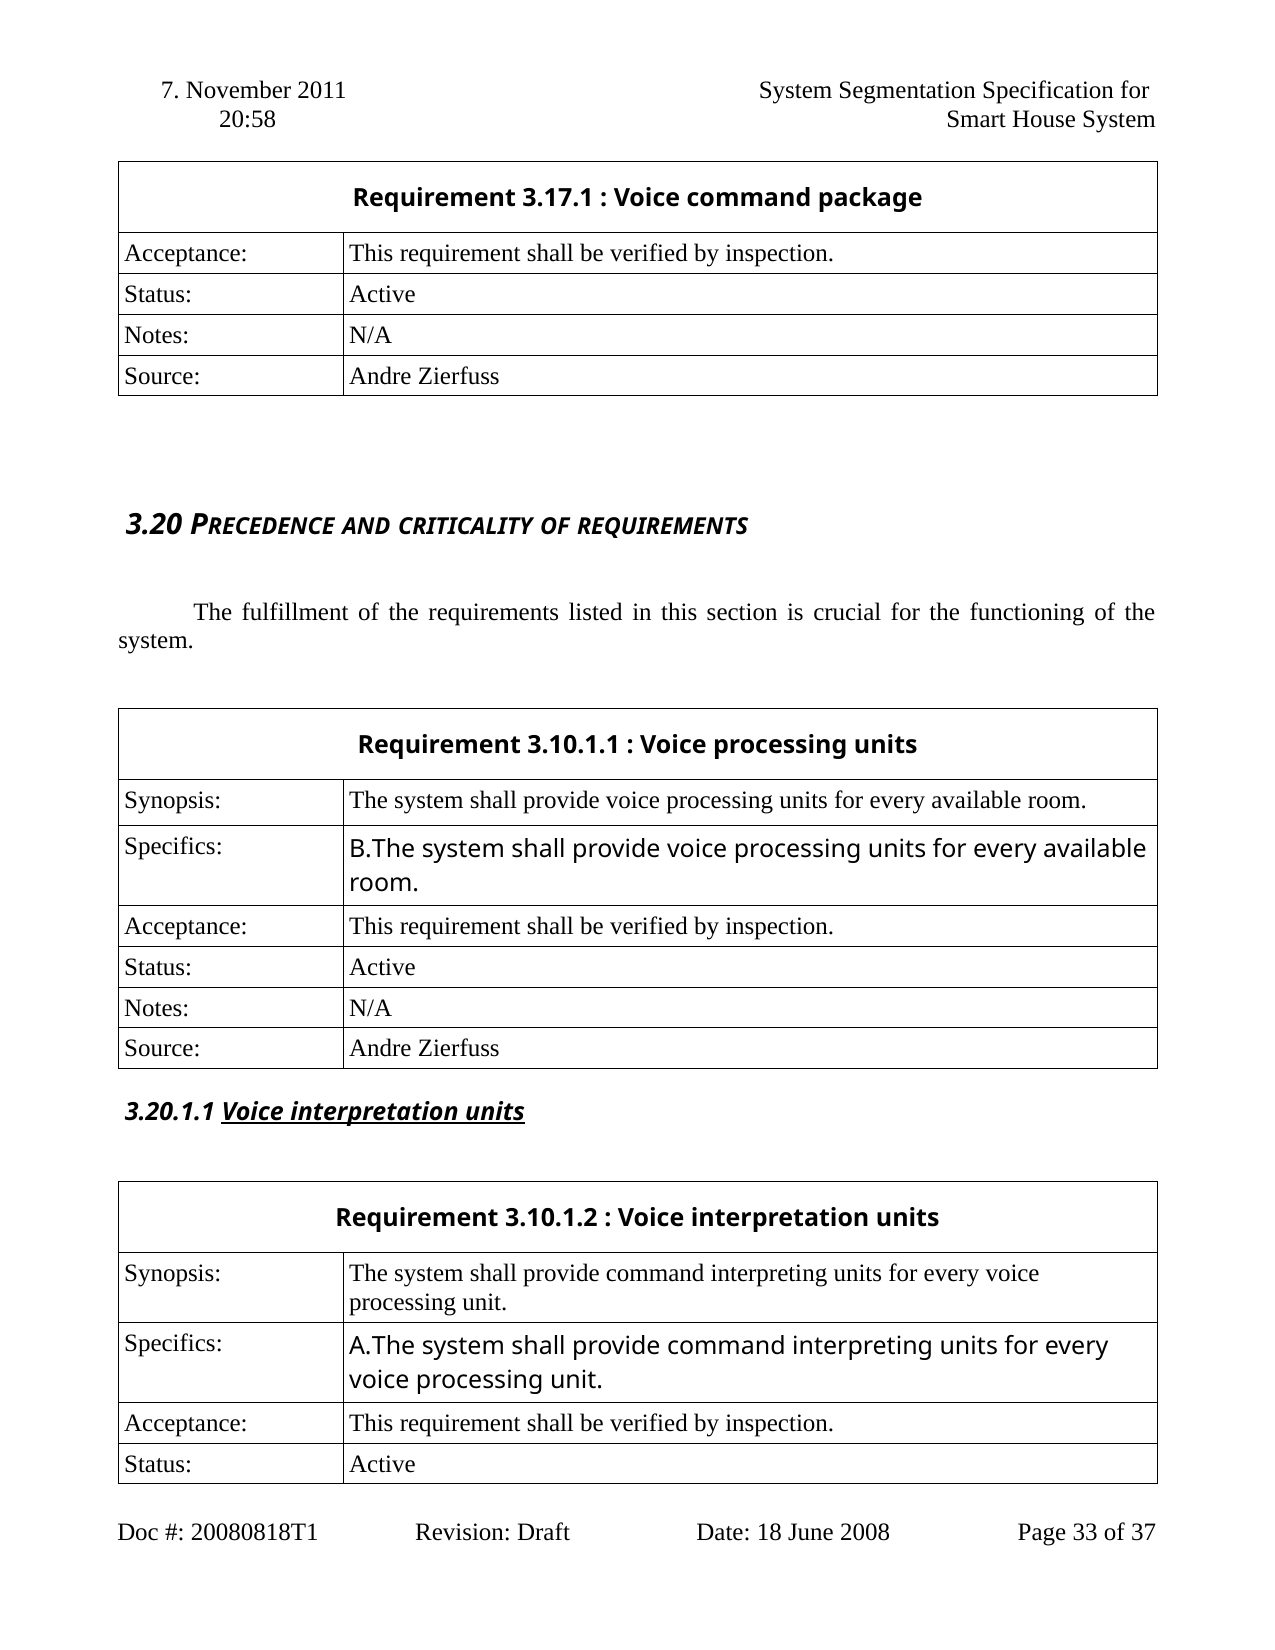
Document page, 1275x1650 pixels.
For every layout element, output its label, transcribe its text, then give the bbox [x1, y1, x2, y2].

table_cell Specifics: [119, 826, 343, 905]
table_cell Acceptance: [119, 1403, 343, 1442]
table_cell N/A [344, 988, 1157, 1027]
table_cell Active [344, 947, 1157, 986]
table_cell Status: [119, 947, 343, 986]
table_cell Source: [119, 356, 343, 395]
table_cell Active [344, 274, 1157, 314]
table_cell This requirement shall be verified by inspection. [344, 906, 1157, 946]
table_cell Specifics: [119, 1323, 343, 1402]
table_cell This requirement shall be verified by inspection. [344, 233, 1157, 273]
table_header Requirement 3.10.1.1 : Voice processing units [119, 709, 1157, 779]
table_cell Status: [119, 274, 343, 314]
table_cell Status: [119, 1444, 343, 1483]
subtitle Precedence and criticality of requirements [118, 503, 1157, 543]
table_cell Acceptance: [119, 233, 343, 273]
table_cell Active [344, 1444, 1157, 1483]
table_cell The system shall provide voice processing units for every available room. [344, 826, 1157, 905]
table_cell The system shall provide command interpreting units for every voice processing unit. [344, 1253, 1157, 1322]
table_cell Source: [119, 1028, 343, 1068]
table_cell This requirement shall be verified by inspection. [344, 1403, 1157, 1442]
table_cell Acceptance: [119, 906, 343, 946]
table_cell Notes: [119, 315, 343, 354]
table_cell Synopsis: [119, 1253, 343, 1322]
table_cell Andre Zierfuss [344, 1028, 1157, 1068]
table_cell Andre Zierfuss [344, 356, 1157, 395]
subtitle Voice interpretation units [118, 1093, 1157, 1127]
table_header Requirement 3.10.1.2 : Voice interpretation units [119, 1182, 1157, 1252]
table_cell N/A [344, 315, 1157, 354]
table_header Requirement 3.17.1 : Voice command package [119, 162, 1157, 232]
table_cell Synopsis: [119, 780, 343, 825]
table_cell The system shall provide voice processing units for every available room. [344, 780, 1157, 825]
table_cell Notes: [119, 988, 343, 1027]
text The fulfillment of the requirements listed in this section is crucial for the functioning of the system. [118, 597, 1157, 654]
table_cell The system shall provide command interpreting units for every voice processing unit. [344, 1323, 1157, 1402]
